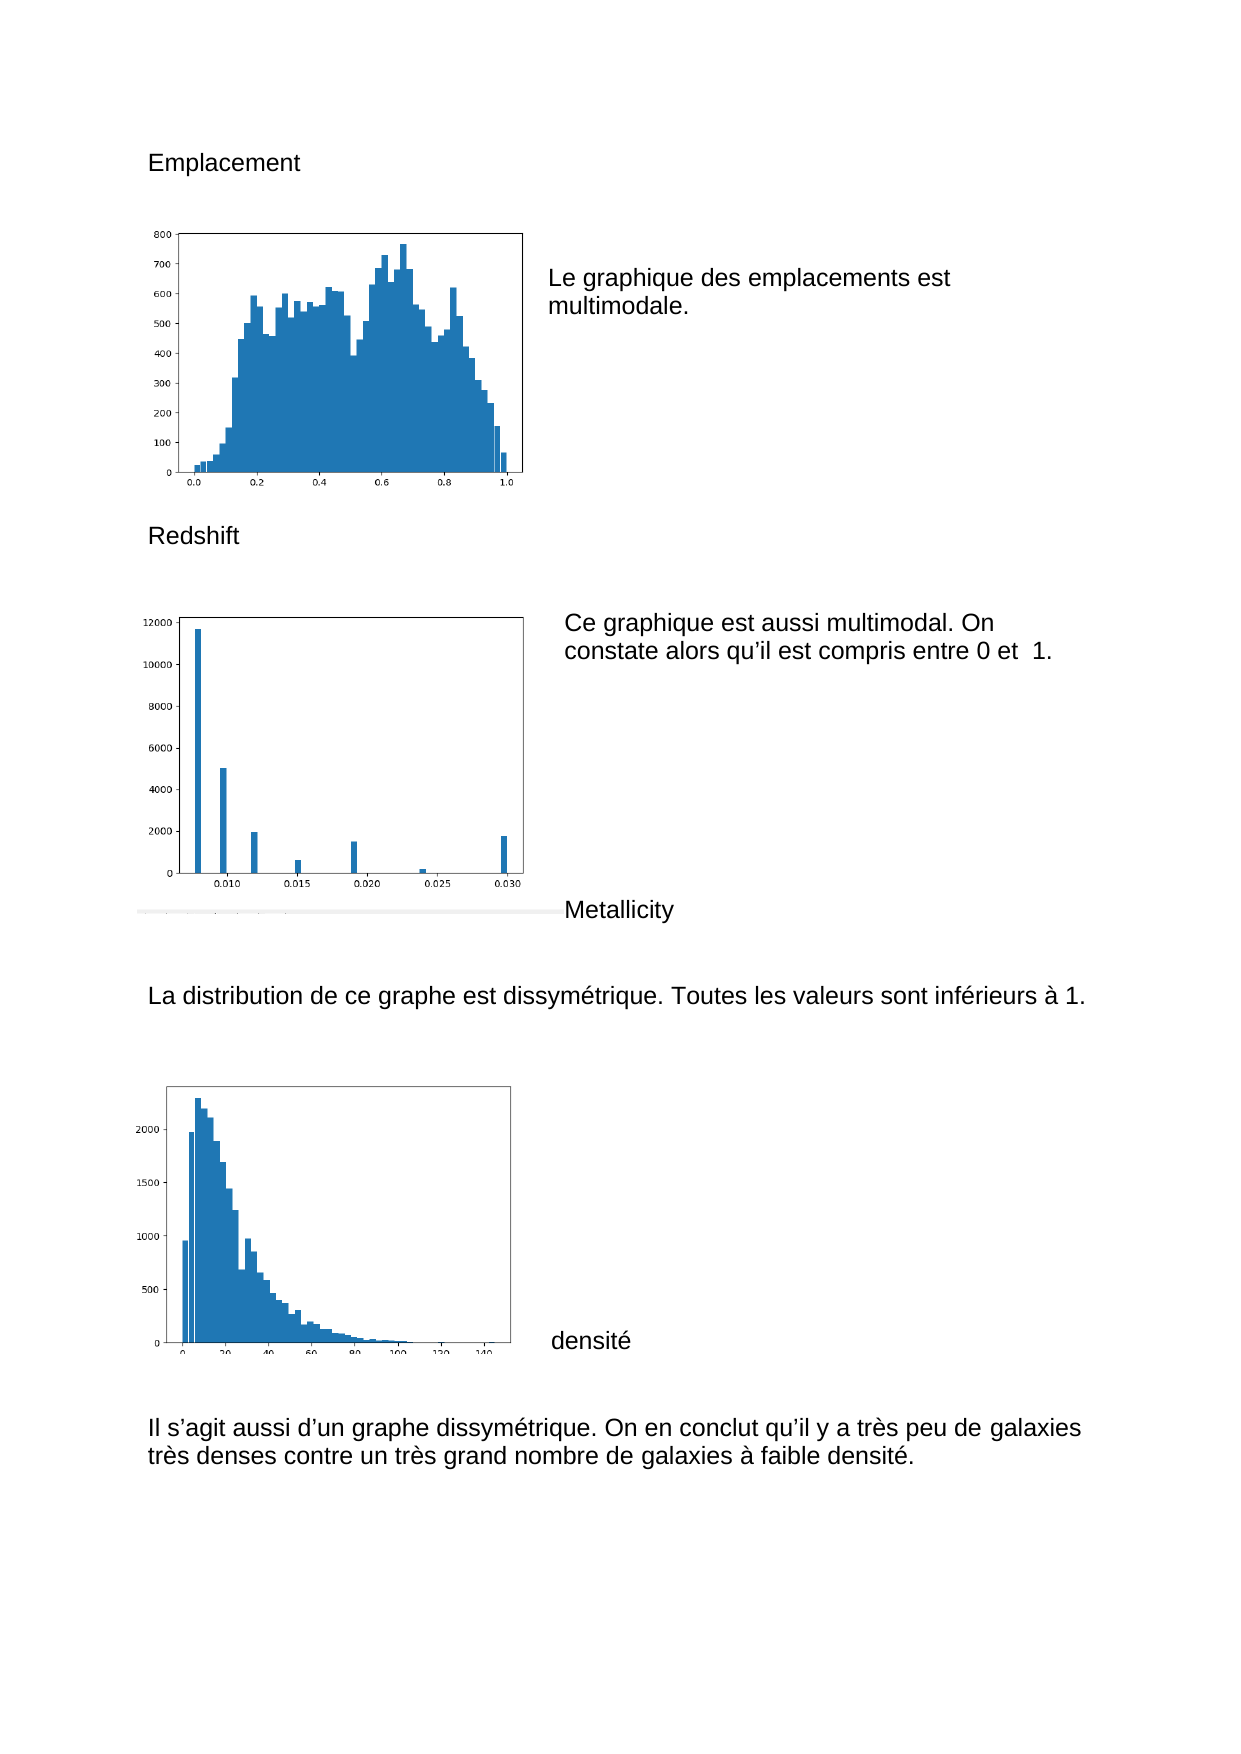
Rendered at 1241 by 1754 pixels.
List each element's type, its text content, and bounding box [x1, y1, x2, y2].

picture [137, 584, 421, 914]
text Il s’agit aussi d’un graphe dissymétrique. On en conclut qu’il y a très peu de galaxies très denses contre un très grand nombre de galaxies à faible densité. [148, 1413, 1093, 1470]
text densité [148, 1326, 1093, 1355]
text Redshift [148, 521, 1093, 550]
text Ce graphique est aussi multimodal. On constate alors qu’il est compris entre 0 et 1. [421, 608, 1093, 665]
text Le graphique des emplacements est multimodale. [350, 263, 1093, 320]
text Metallicity [148, 895, 1093, 924]
text La distribution de ce graphe est dissymétrique. Toutes les valeurs sont inférieurs à 1. [148, 981, 1093, 1010]
text Emplacement [148, 148, 1093, 176]
picture [134, 1049, 462, 1354]
picture [140, 225, 350, 492]
